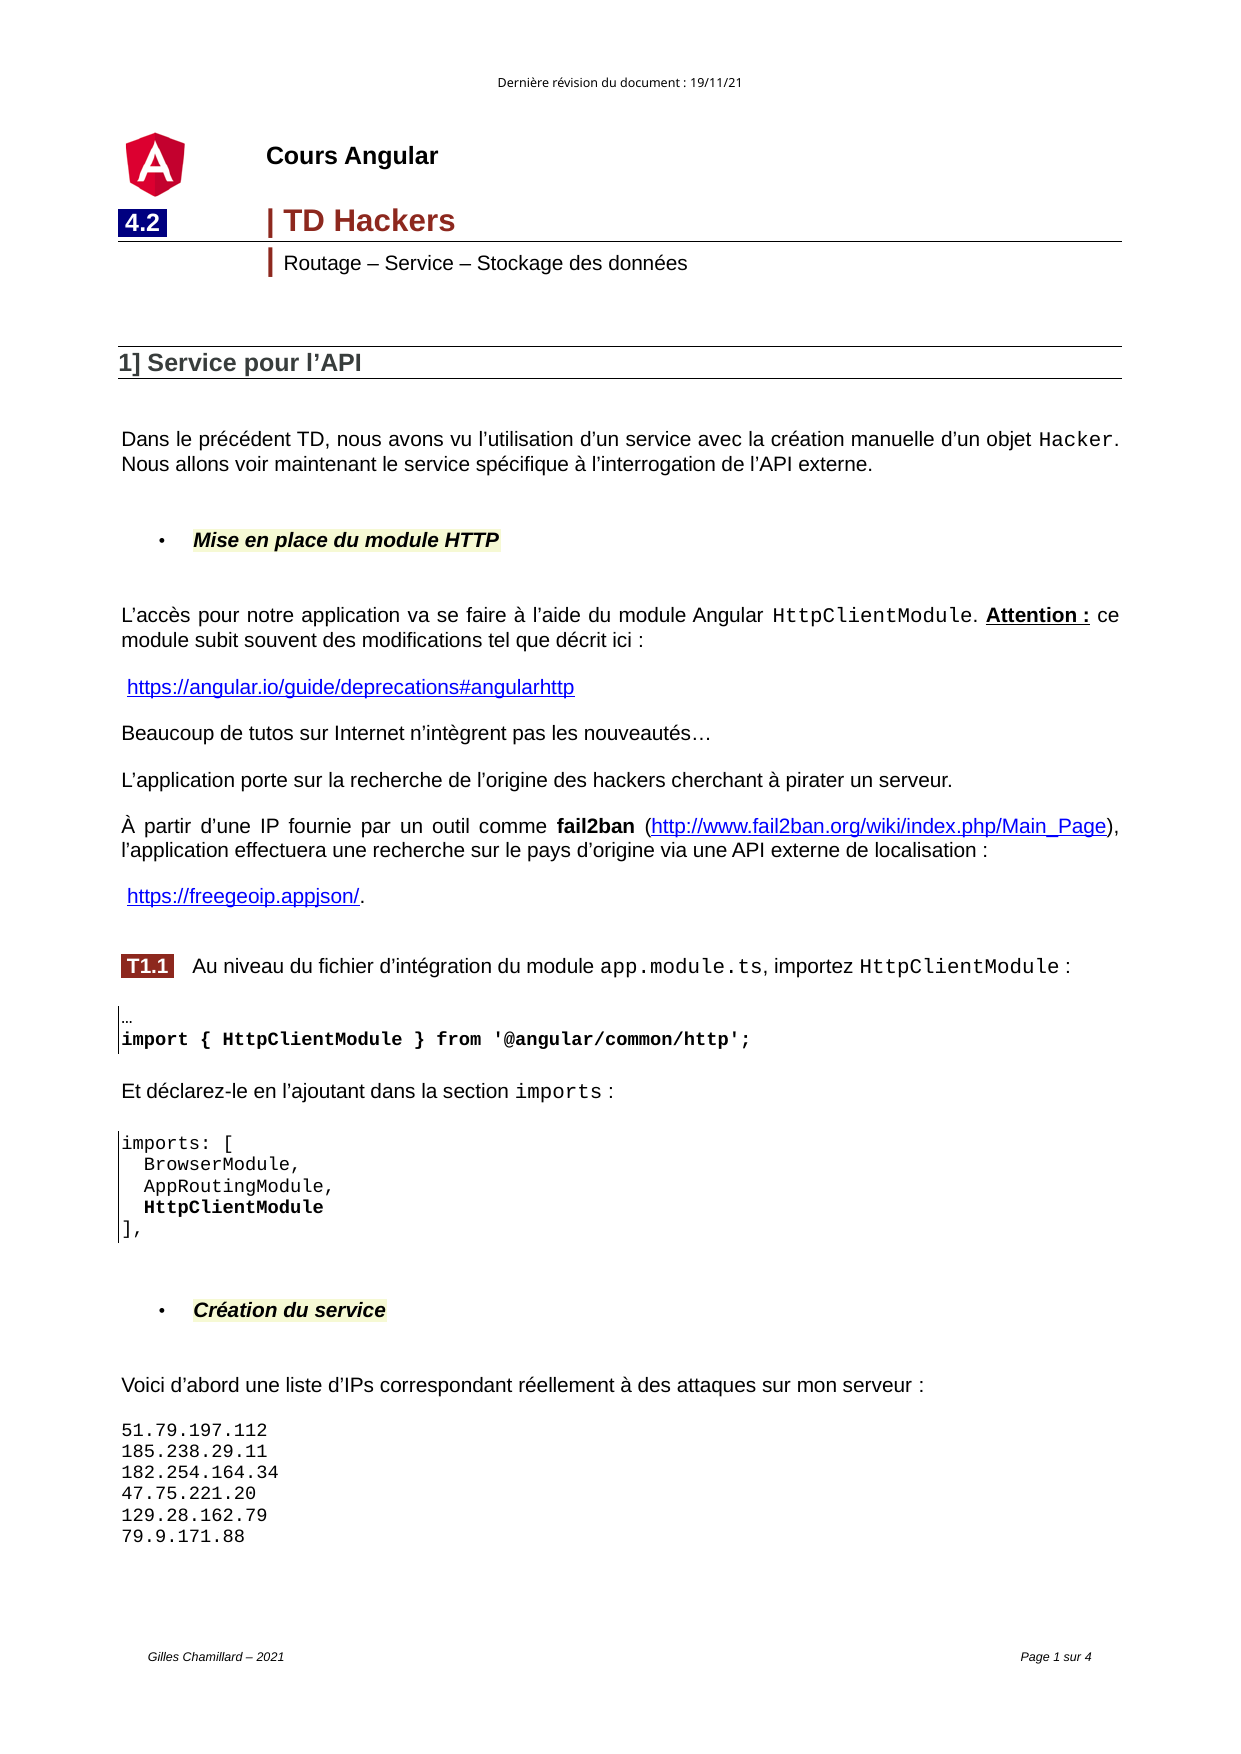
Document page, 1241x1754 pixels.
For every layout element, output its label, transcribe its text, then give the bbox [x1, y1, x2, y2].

text Voici d’abord une liste d’IPs correspondant réellement à des attaques sur mon serveur : [118, 1374, 1122, 1397]
text 47.75.221.20 [118, 1484, 1122, 1505]
picture [125, 132, 185, 197]
list Mise en place du module HTTP [156, 526, 1122, 555]
text 4.2 | TD Hackers [118, 197, 1122, 241]
text import { HttpClientModule } from '@angular/common/http'; [119, 1030, 1122, 1054]
text BrowserModule, [119, 1155, 1122, 1177]
text … [119, 1006, 1122, 1030]
text https://freegeoip.appjson/. [118, 885, 1122, 908]
text Et déclarez-le en l’ajoutant dans la section imports : [118, 1080, 1122, 1105]
text T1.1 Au niveau du fichier d’intégration du module app.module.ts, importez HttpClientModule : [118, 954, 1122, 979]
text imports: [ [119, 1131, 1122, 1155]
text Beaucoup de tutos sur Internet n’intègrent pas les nouveautés… [118, 722, 1122, 745]
text ], [119, 1219, 1122, 1243]
text Dans le précédent TD, nous avons vu l’utilisation d’un service avec la création manuelle d’un objet Hacker. Nous allons voir maintenant le service spécifique à l’interrogation de l’API externe. [118, 425, 1122, 476]
text HttpClientModule [119, 1198, 1122, 1219]
list Création du service [156, 1296, 1122, 1324]
text 51.79.197.112 [118, 1420, 1122, 1442]
text Cours Angular [185, 141, 1122, 169]
text https://angular.io/guide/deprecations#angularhttp [118, 676, 1122, 699]
text | Routage – Service – Stockage des données [118, 242, 1122, 276]
text L’accès pour notre application va se faire à l’aide du module Angular HttpClientModule. Attention : ce module subit souvent des modifications tel que décrit ici : [118, 604, 1122, 652]
text 182.254.164.34 [118, 1463, 1122, 1484]
text À partir d’une IP fournie par un outil comme fail2ban (http://www.fail2ban.org/wiki/index.php/Main_Page), l’application effectuera une recherche sur le pays d’origine via une API externe de localisation : [118, 815, 1122, 861]
text 185.238.29.11 [118, 1442, 1122, 1463]
text 79.9.171.88 [118, 1527, 1122, 1548]
text 1] Service pour l’API [118, 347, 1122, 378]
text L’application porte sur la recherche de l’origine des hackers cherchant à pirater un serveur. [118, 768, 1122, 792]
text AppRoutingModule, [119, 1177, 1122, 1198]
text 129.28.162.79 [118, 1505, 1122, 1527]
